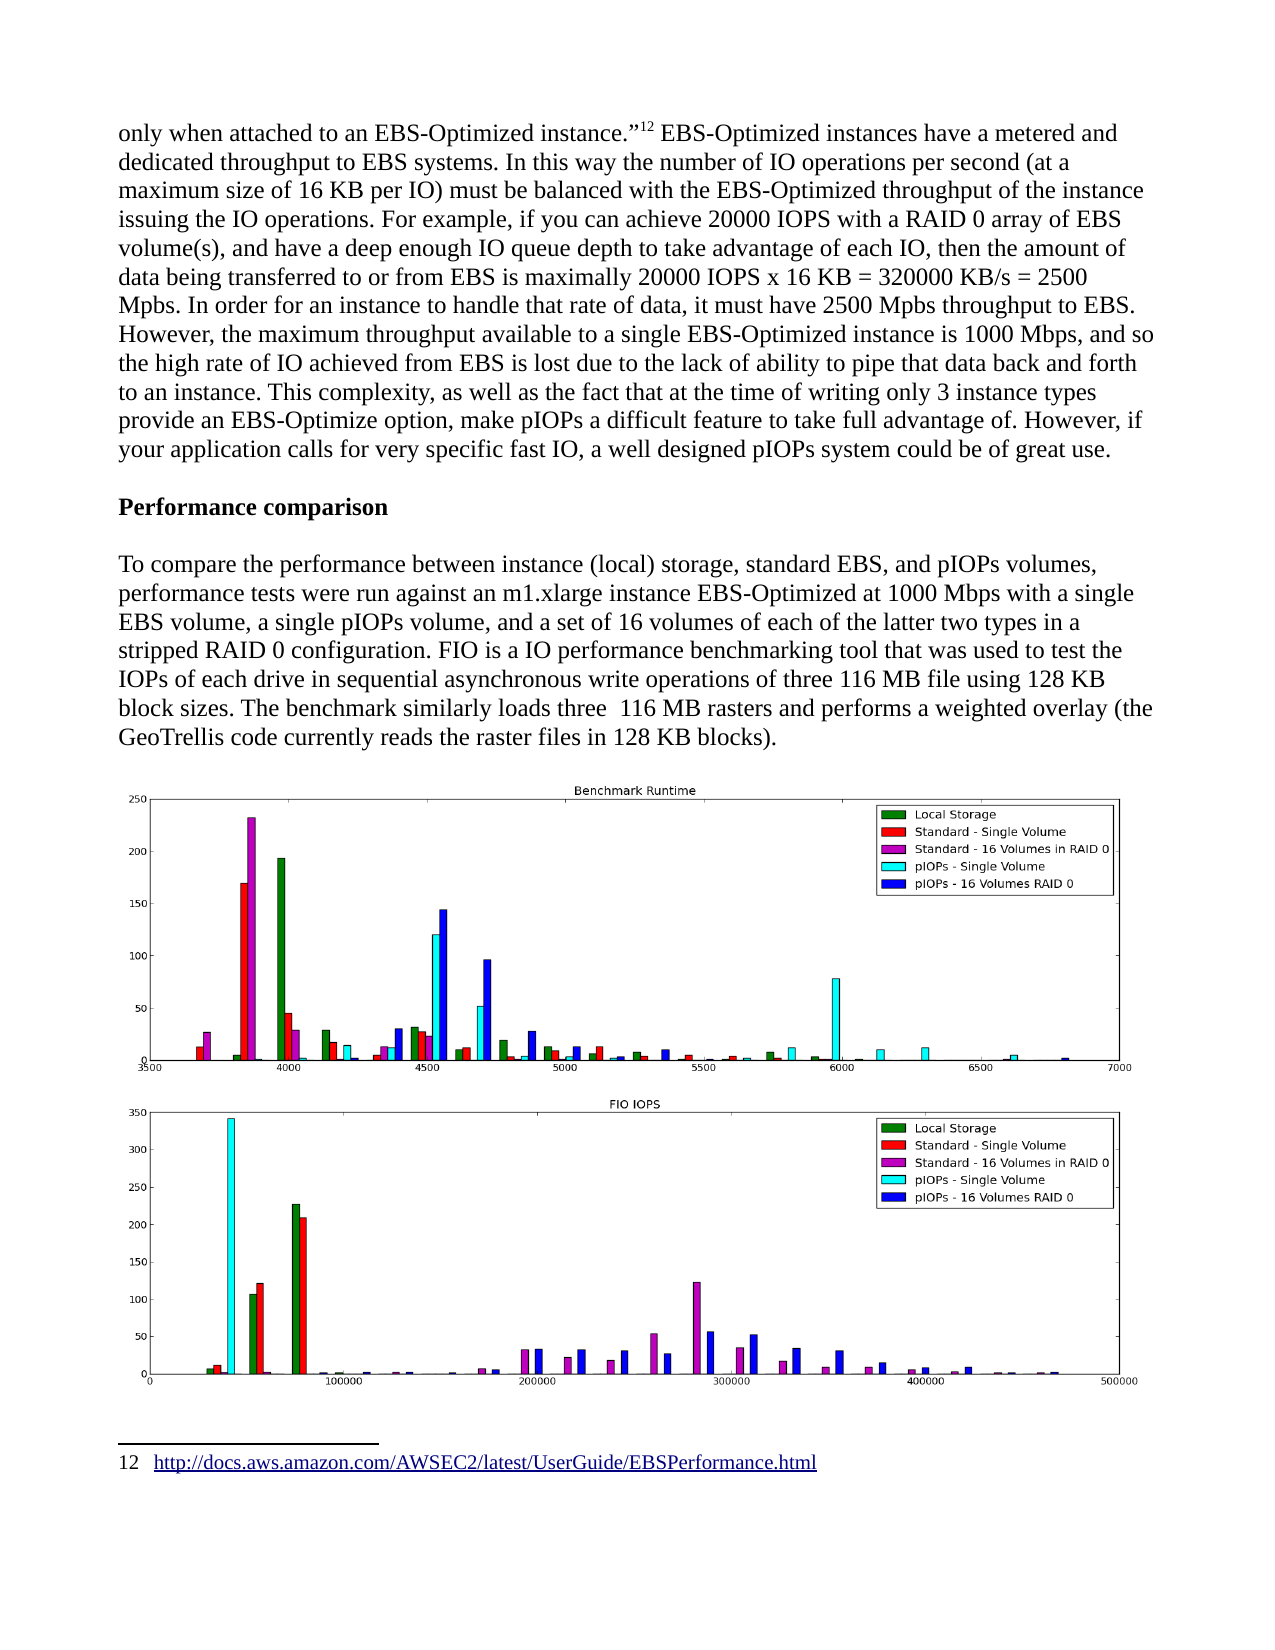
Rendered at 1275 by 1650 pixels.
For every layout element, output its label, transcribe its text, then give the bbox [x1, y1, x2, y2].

text To compare the performance between instance (local) storage, standard EBS, and pIOPs volumes, performance tests were run against an m1.xlarge instance EBS-Optimized at 1000 Mbps with a single EBS volume, a single pIOPs volume, and a set of 16 volumes of each of the latter two types in a stripped RAID 0 configuration. FIO is a IO performance benchmarking tool that was used to test the IOPs of each drive in sequential asynchronous write operations of three 116 MB file using 128 KB block sizes. The benchmark similarly loads three 116 MB rasters and performs a weighted overlay (the GeoTrellis code currently reads the raster files in 128 KB blocks). [118, 549, 1157, 751]
text only when attached to an EBS-Optimized instance.” EBS-Optimized instances have a metered and dedicated throughput to EBS systems. In this way the number of IO operations per second (at a maximum size of 16 KB per IO) must be balanced with the EBS-Optimized throughput of the instance issuing the IO operations. For example, if you can achieve 20000 IOPS with a RAID 0 array of EBS volume(s), and have a deep enough IO queue depth to take advantage of each IO, then the amount of data being transferred to or from EBS is maximally 20000 IOPS x 16 KB = 320000 KB/s = 2500 Mpbs. In order for an instance to handle that rate of data, it must have 2500 Mpbs throughput to EBS. However, the maximum throughput available to a single EBS-Optimized instance is 1000 Mbps, and so the high rate of IO achieved from EBS is lost due to the lack of ability to pipe that data back and forth to an instance. This complexity, as well as the fact that at the time of writing only 3 instance types provide an EBS-Optimize option, make pIOPs a difficult feature to take full advantage of. However, if your application calls for very specific fast IO, a well designed pIOPs system could be of great use. [118, 118, 1157, 463]
text Performance comparison [118, 492, 1157, 521]
text http://docs.aws.amazon.com/AWSEC2/latest/UserGuide/EBSPerformance.html [118, 1449, 1157, 1474]
picture [118, 779, 1157, 1401]
